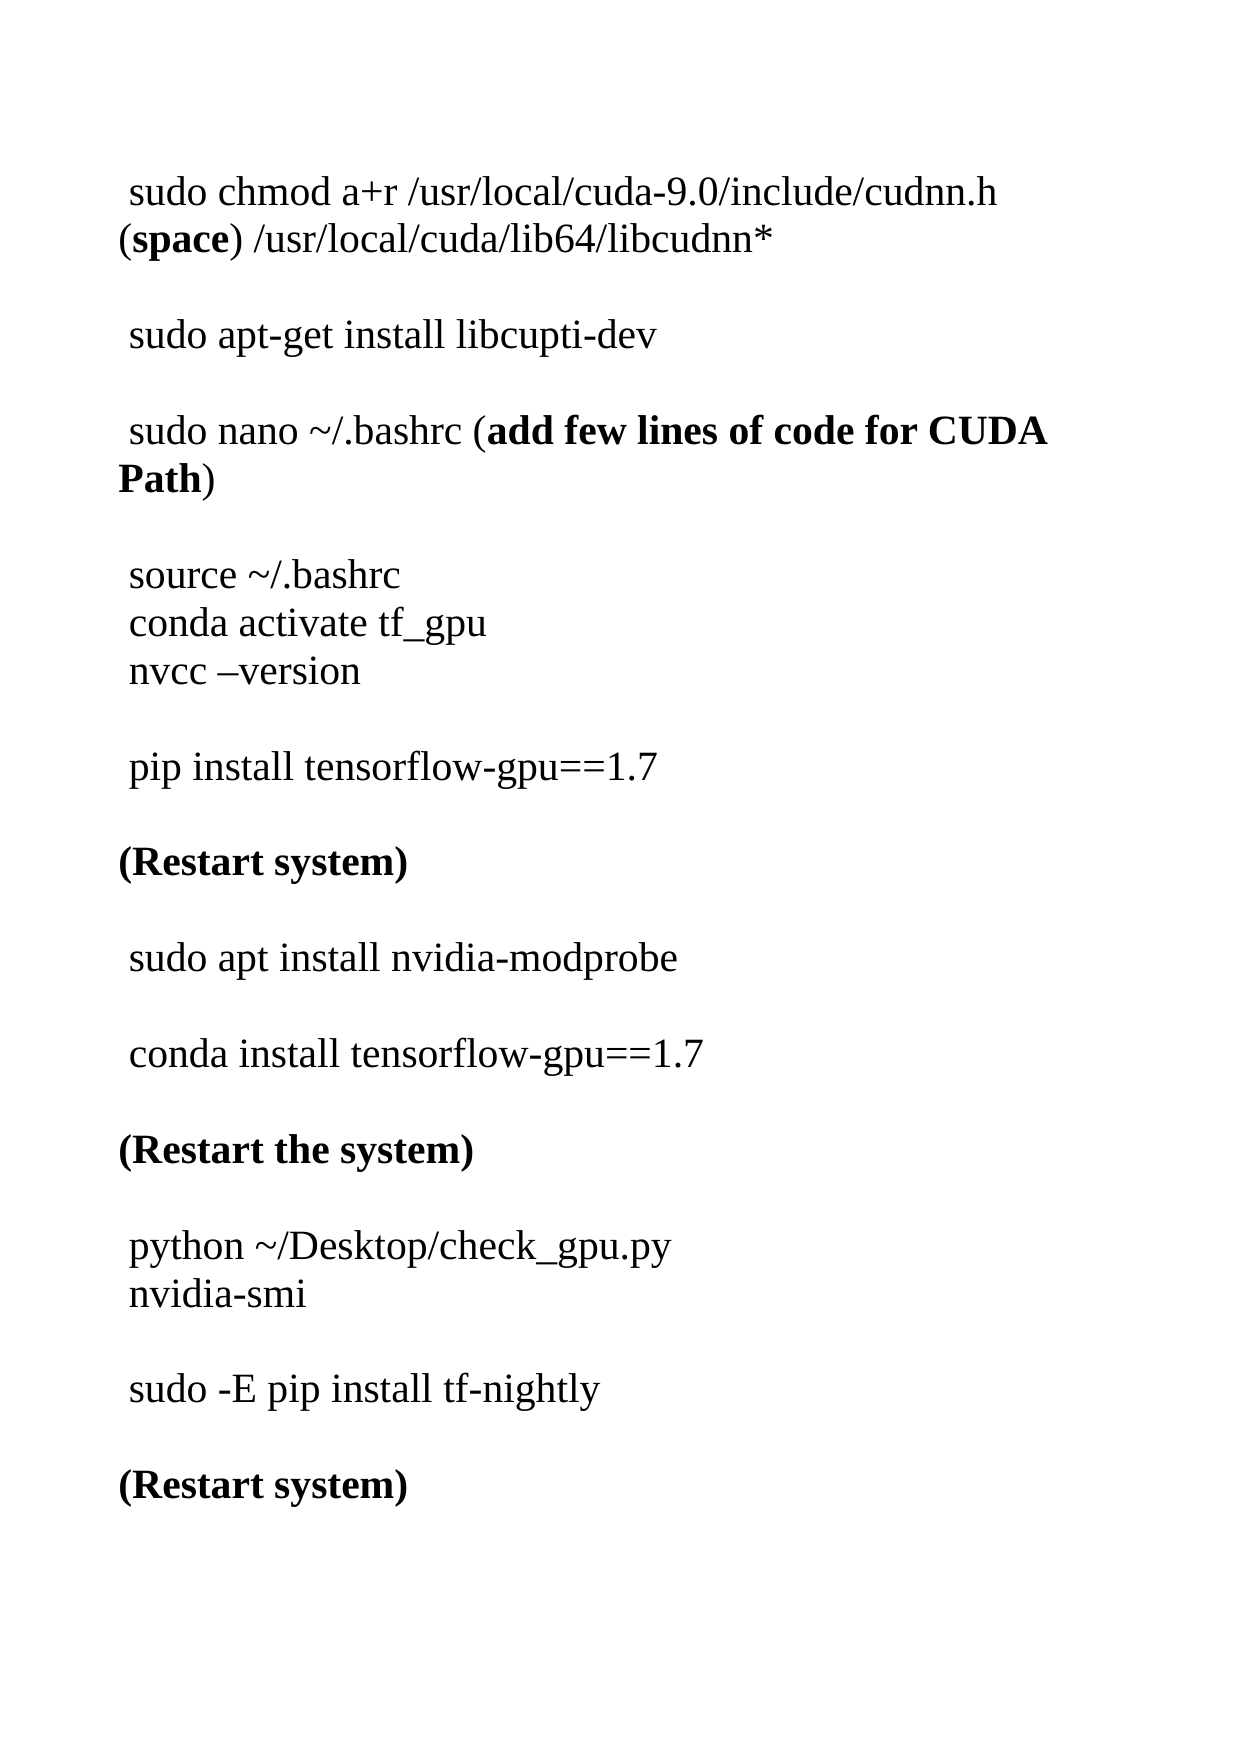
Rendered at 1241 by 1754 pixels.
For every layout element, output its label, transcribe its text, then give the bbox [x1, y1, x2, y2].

text conda activate tf_gpu [118, 597, 1122, 645]
text sudo -E pip install tf-nightly [118, 1364, 1122, 1412]
text sudo nano ~/.bashrc (add few lines of code for CUDA Path) [118, 406, 1122, 501]
text source ~/.bashrc [118, 549, 1122, 597]
text python ~/Desktop/check_gpu.py [118, 1220, 1122, 1268]
text (Restart the system) [118, 1124, 1122, 1172]
text sudo apt install nvidia-modprobe [118, 933, 1122, 981]
text sudo apt-get install libcupti-dev [118, 310, 1122, 358]
text nvcc –version [118, 645, 1122, 693]
text sudo chmod a+r /usr/local/cuda-9.0/include/cudnn.h (space) /usr/local/cuda/lib64/libcudnn* [118, 166, 1122, 262]
text conda install tensorflow-gpu==1.7 [118, 1028, 1122, 1076]
text nvidia-smi [118, 1268, 1122, 1316]
text (Restart system) [118, 837, 1122, 885]
text (Restart system) [118, 1460, 1122, 1508]
text pip install tensorflow-gpu==1.7 [118, 741, 1122, 789]
